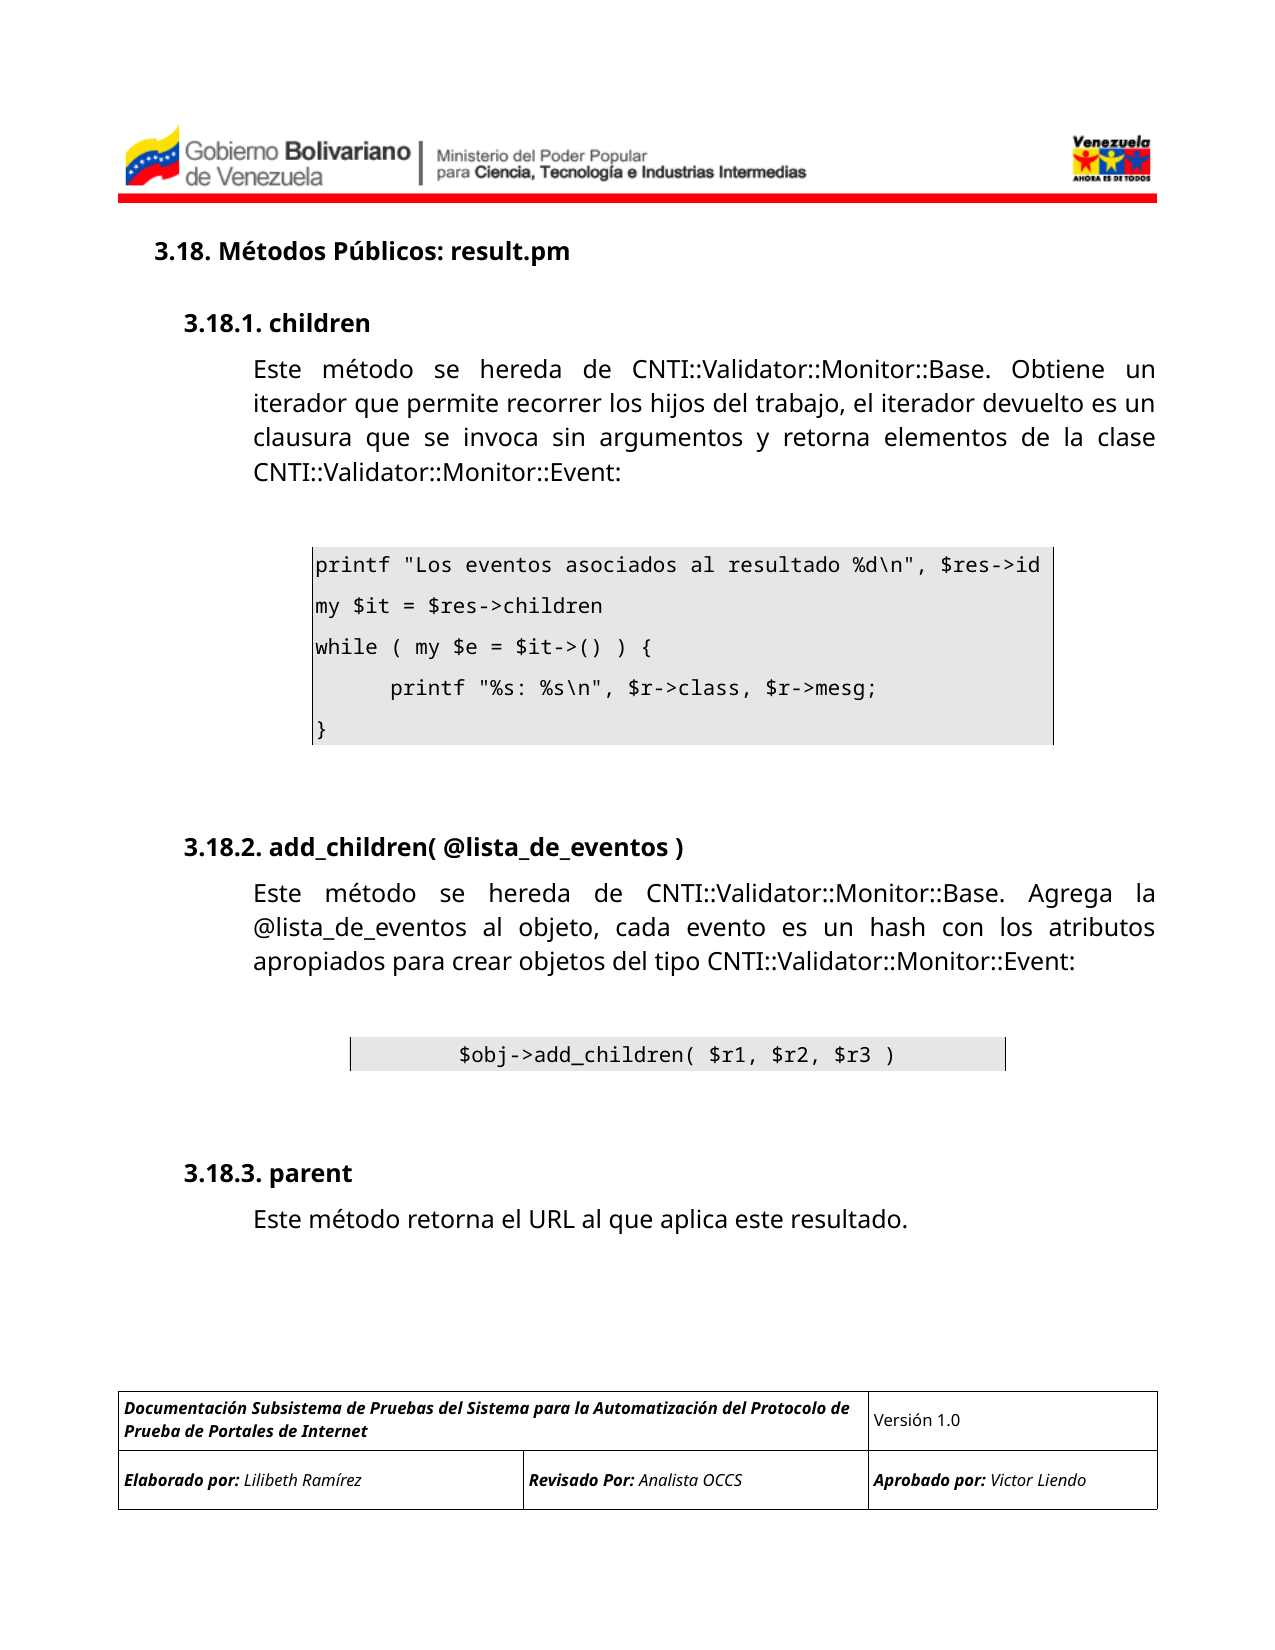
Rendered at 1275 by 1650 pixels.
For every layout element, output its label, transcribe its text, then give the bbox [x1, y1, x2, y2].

subtitle add_children( @lista_de_eventos ) [177, 829, 1157, 863]
text while ( my $e = $it->() ) { [313, 629, 1053, 661]
subtitle parent [177, 1156, 1157, 1189]
text } [313, 711, 1053, 745]
text printf "Los eventos asociados al resultado %d\n", $res->id [313, 547, 1053, 579]
text $obj->add_children( $r1, $r2, $r3 ) [351, 1037, 1005, 1071]
subtitle Métodos Públicos: result.pm [148, 234, 1157, 268]
text Este método se hereda de CNTI::Validator::Monitor::Base. Obtiene un iterador que permite recorrer los hijos del trabajo, el iterador devuelto es un clausura que se invoca sin argumentos y retorna elementos de la clase CNTI::Validator::Monitor::Event: [253, 352, 1157, 488]
text Este método retorna el URL al que aplica este resultado. [253, 1202, 1157, 1236]
text printf "%s: %s\n", $r->class, $r->mesg; [313, 670, 1053, 701]
text Este método se hereda de CNTI::Validator::Monitor::Base. Agrega la @lista_de_eventos al objeto, cada evento es un hash con los atributos apropiados para crear objetos del tipo CNTI::Validator::Monitor::Event: [253, 876, 1157, 978]
subtitle children [177, 305, 1157, 339]
picture [118, 117, 1157, 203]
text my $it = $res->children [313, 588, 1053, 619]
